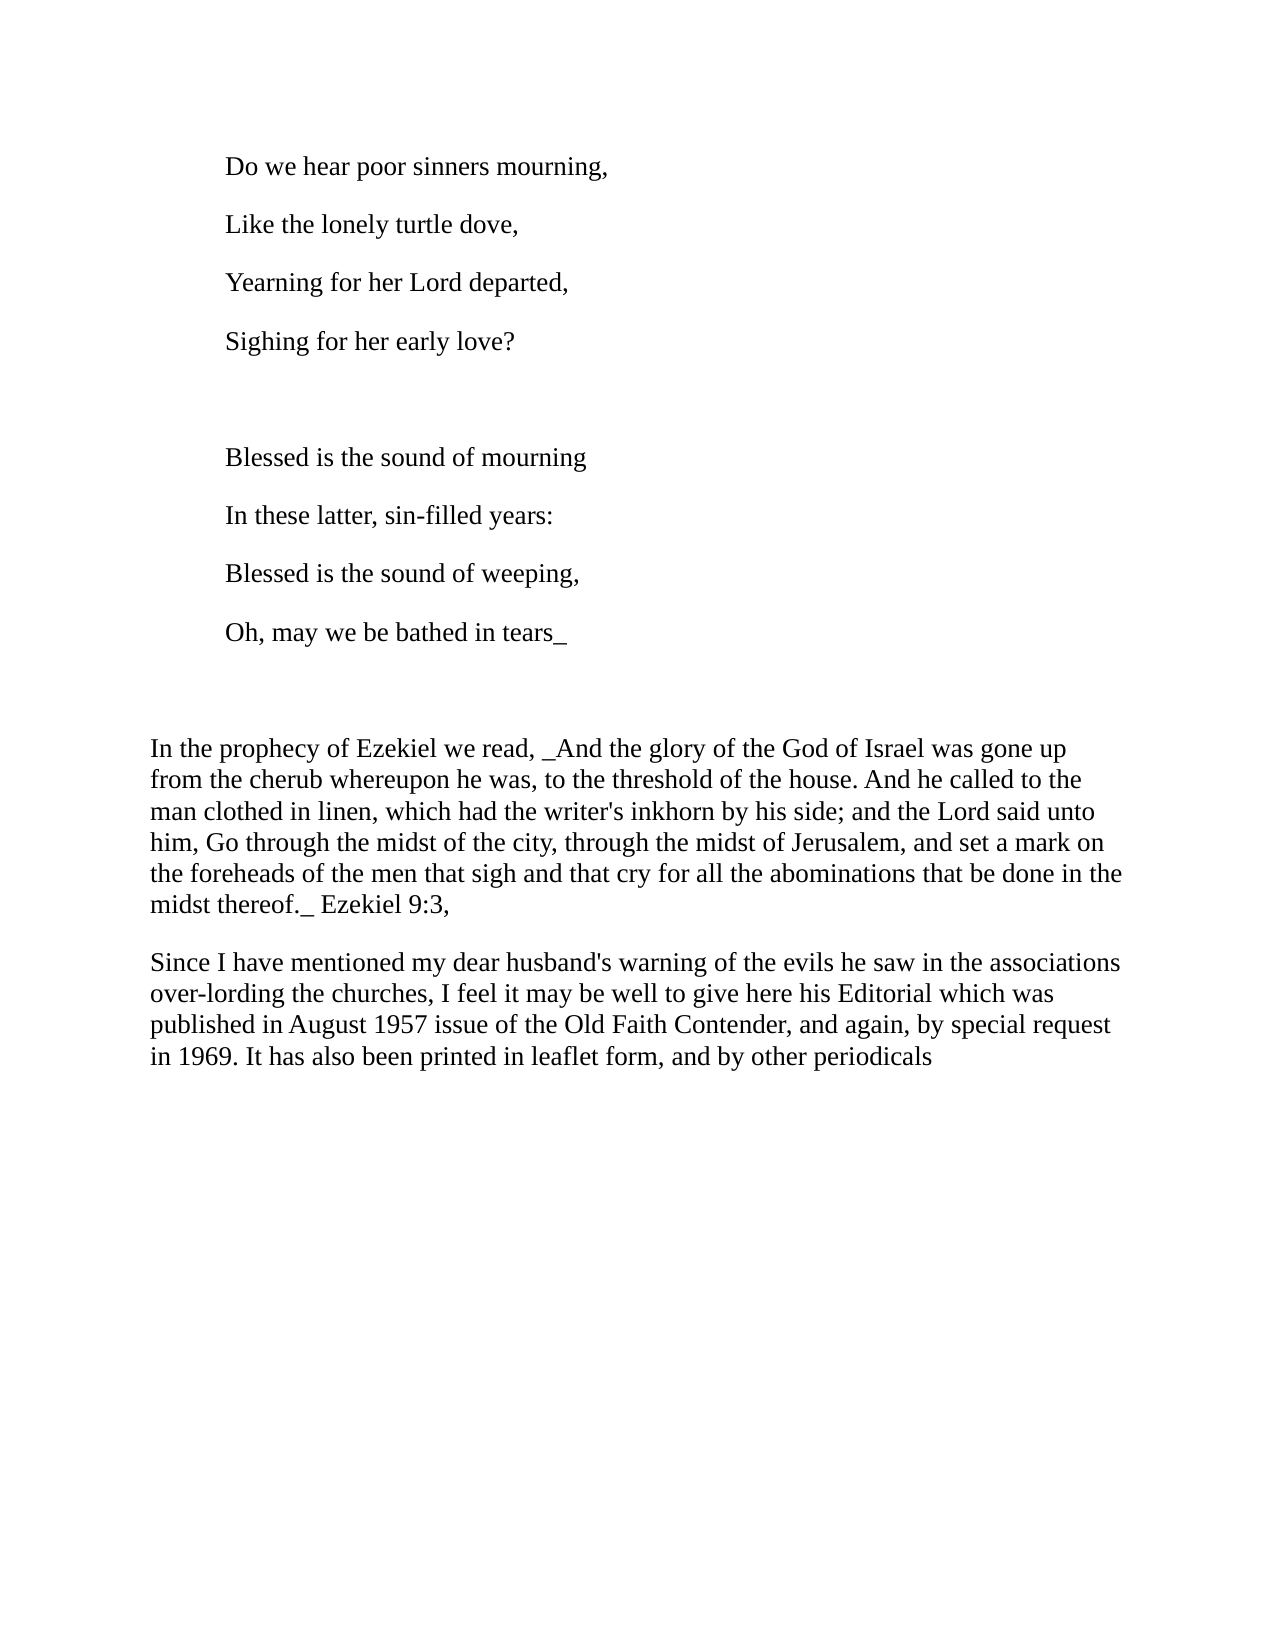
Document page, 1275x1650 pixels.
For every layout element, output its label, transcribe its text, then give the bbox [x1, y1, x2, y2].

text Since I have mentioned my dear husband's warning of the evils he saw in the associations over-lording the churches, I feel it may be well to give here his Editorial which was published in August 1957 issue of the Old Faith Contender, and again, by special request in 1969. It has also been printed in leaflet form, and by other periodicals [150, 946, 1125, 1071]
text Blessed is the sound of mourning [225, 441, 1125, 472]
text Like the lonely turtle dove, [225, 208, 1125, 239]
text In these latter, sin-filled years: [225, 499, 1125, 531]
text Blessed is the sound of weeping, [225, 558, 1125, 589]
text Sighing for her early love? [225, 325, 1125, 356]
text Do we hear poor sinners mourning, [225, 150, 1125, 181]
text Yearning for her Lord departed, [225, 266, 1125, 298]
text In the prophecy of Ezekiel we read, _And the glory of the God of Israel was gone up from the cherub whereupon he was, to the threshold of the house. And he called to the man clothed in linen, which had the writer's inkhorn by his side; and the Lord said unto him, Go through the midst of the city, through the midst of Jerusalem, and set a mark on the foreheads of the men that sigh and that cry for all the abominations that be done in the midst thereof._ Ezekiel 9:3, [150, 732, 1125, 919]
text Oh, may we be bathed in tears_ [225, 616, 1125, 647]
